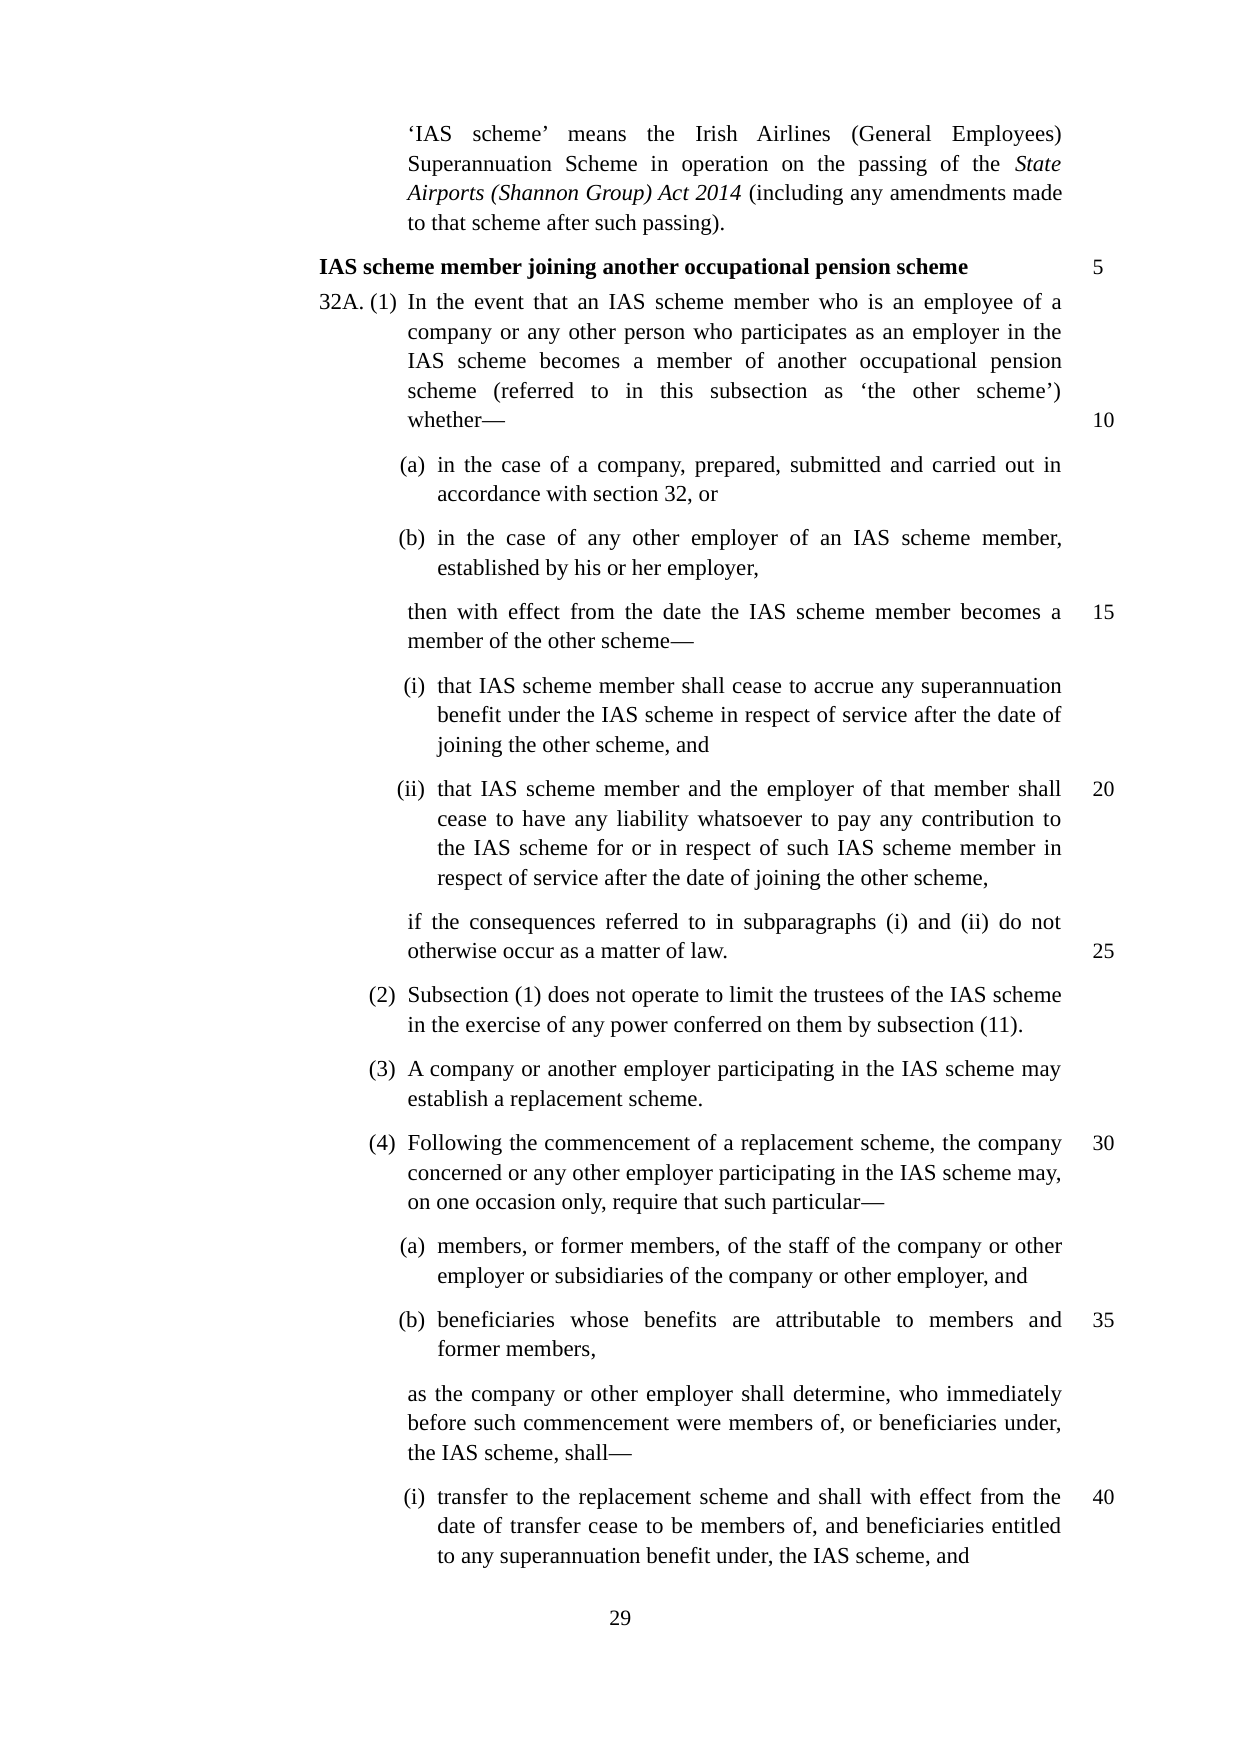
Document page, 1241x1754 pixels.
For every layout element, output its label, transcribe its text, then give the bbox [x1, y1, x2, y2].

text (4) Following the commencement of a replacement scheme, the company concerned or any other employer participating in the IAS scheme may, on one occasion only, require that such particular⁠— [319, 1127, 1063, 1215]
text (i) transfer to the replacement scheme and shall with effect from the date of transfer cease to be members of, and beneficiaries entitled to any superannuation benefit under, the IAS scheme, and [307, 1481, 1063, 1569]
text ‘IAS scheme’ means the Irish Airlines (General Employees) Superannuation Scheme in operation on the passing of the State Airports (Shannon Group) Act 2014 (including any amendments made to that scheme after such passing). [319, 118, 1063, 236]
text (3) A company or another employer participating in the IAS scheme may establish a replacement scheme. [319, 1053, 1063, 1112]
text (a) members, or former members, of the staff of the company or other employer or subsidiaries of the company or other employer, and [307, 1230, 1063, 1289]
text (a) in the case of a company, prepared, submitted and carried out in accordance with section 32, or [307, 448, 1063, 507]
text (2) Subsection (1) does not operate to limit the trustees of the IAS scheme in the exercise of any power conferred on them by subsection (11). [319, 979, 1063, 1038]
text as the company or other employer shall determine, who immediately before such commencement were members of, or beneficiaries under, the IAS scheme, shall⁠— [319, 1378, 1063, 1466]
text if the consequences referred to in subparagraphs (i) and (ii) do not otherwise occur as a matter of law. [319, 906, 1063, 964]
text (b) in the case of any other employer of an IAS scheme member, established by his or her employer, [307, 522, 1063, 581]
text (b) beneficiaries whose benefits are attributable to members and former members, [307, 1304, 1063, 1363]
text (ii) that IAS scheme member and the employer of that member shall cease to have any liability whatsoever to pay any contribution to the IAS scheme for or in respect of such IAS scheme member in respect of service after the date of joining the other scheme, [307, 773, 1063, 891]
text then with effect from the date the IAS scheme member becomes a member of the other scheme⁠— [319, 596, 1063, 655]
text 32A. (1) In the event that an IAS scheme member who is an employee of a company or any other person who participates as an employer in the IAS scheme becomes a member of another occupational pension scheme (referred to in this subsection as ‘the other scheme’) whether⁠— [319, 286, 1063, 434]
text (i) that IAS scheme member shall cease to accrue any superannuation benefit under the IAS scheme in respect of service after the date of joining the other scheme, and [307, 670, 1063, 758]
text IAS scheme member joining another occupational pension scheme [319, 251, 1063, 280]
